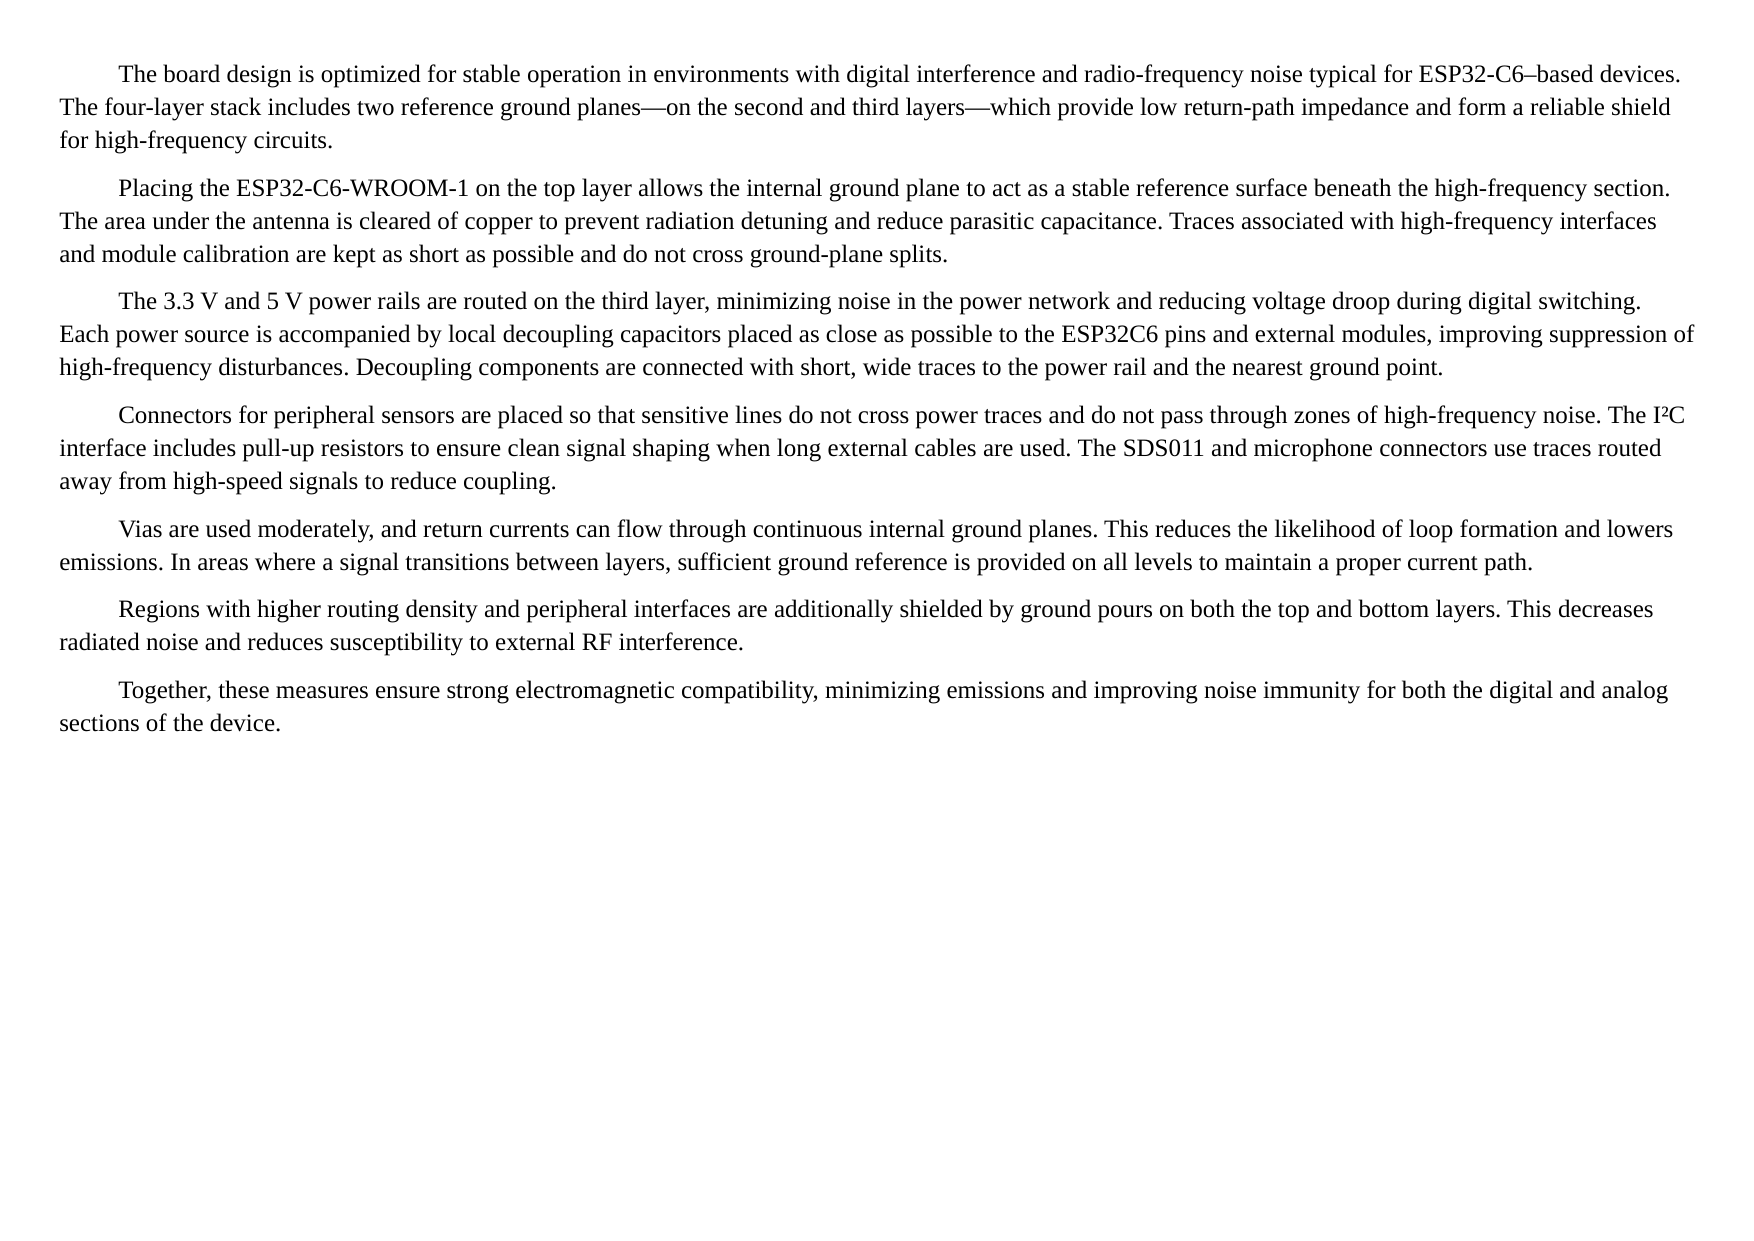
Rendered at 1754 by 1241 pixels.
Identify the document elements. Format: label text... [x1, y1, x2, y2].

text Placing the ESP32-C6-WROOM-1 on the top layer allows the internal ground plane to act as a stable reference surface beneath the high-frequency section. The area under the antenna is cleared of copper to prevent radiation detuning and reduce parasitic capacitance. Traces associated with high-frequency interfaces and module calibration are kept as short as possible and do not cross ground-plane splits. [59, 173, 1695, 267]
text The 3.3 V and 5 V power rails are routed on the third layer, minimizing noise in the power network and reducing voltage droop during digital switching. Each power source is accompanied by local decoupling capacitors placed as close as possible to the ESP32С6 pins and external modules, improving suppression of high-frequency disturbances. Decoupling components are connected with short, wide traces to the power rail and the nearest ground point. [59, 286, 1695, 381]
text Together, these measures ensure strong electromagnetic compatibility, minimizing emissions and improving noise immunity for both the digital and analog sections of the device. [59, 675, 1695, 737]
text Vias are used moderately, and return currents can flow through continuous internal ground planes. This reduces the likelihood of loop formation and lowers emissions. In areas where a signal transitions between layers, sufficient ground reference is provided on all levels to maintain a proper current path. [59, 514, 1695, 575]
text Regions with higher routing density and peripheral interfaces are additionally shielded by ground pours on both the top and bottom layers. This decreases radiated noise and reduces susceptibility to external RF interference. [59, 594, 1695, 656]
text Connectors for peripheral sensors are placed so that sensitive lines do not cross power traces and do not pass through zones of high-frequency noise. The I²C interface includes pull-up resistors to ensure clean signal shaping when long external cables are used. The SDS011 and microphone connectors use traces routed away from high-speed signals to reduce coupling. [59, 400, 1695, 495]
text The board design is optimized for stable operation in environments with digital interference and radio-frequency noise typical for ESP32-C6–based devices. The four-layer stack includes two reference ground planes—on the second and third layers—which provide low return-path impedance and form a reliable shield for high-frequency circuits. [59, 59, 1695, 154]
